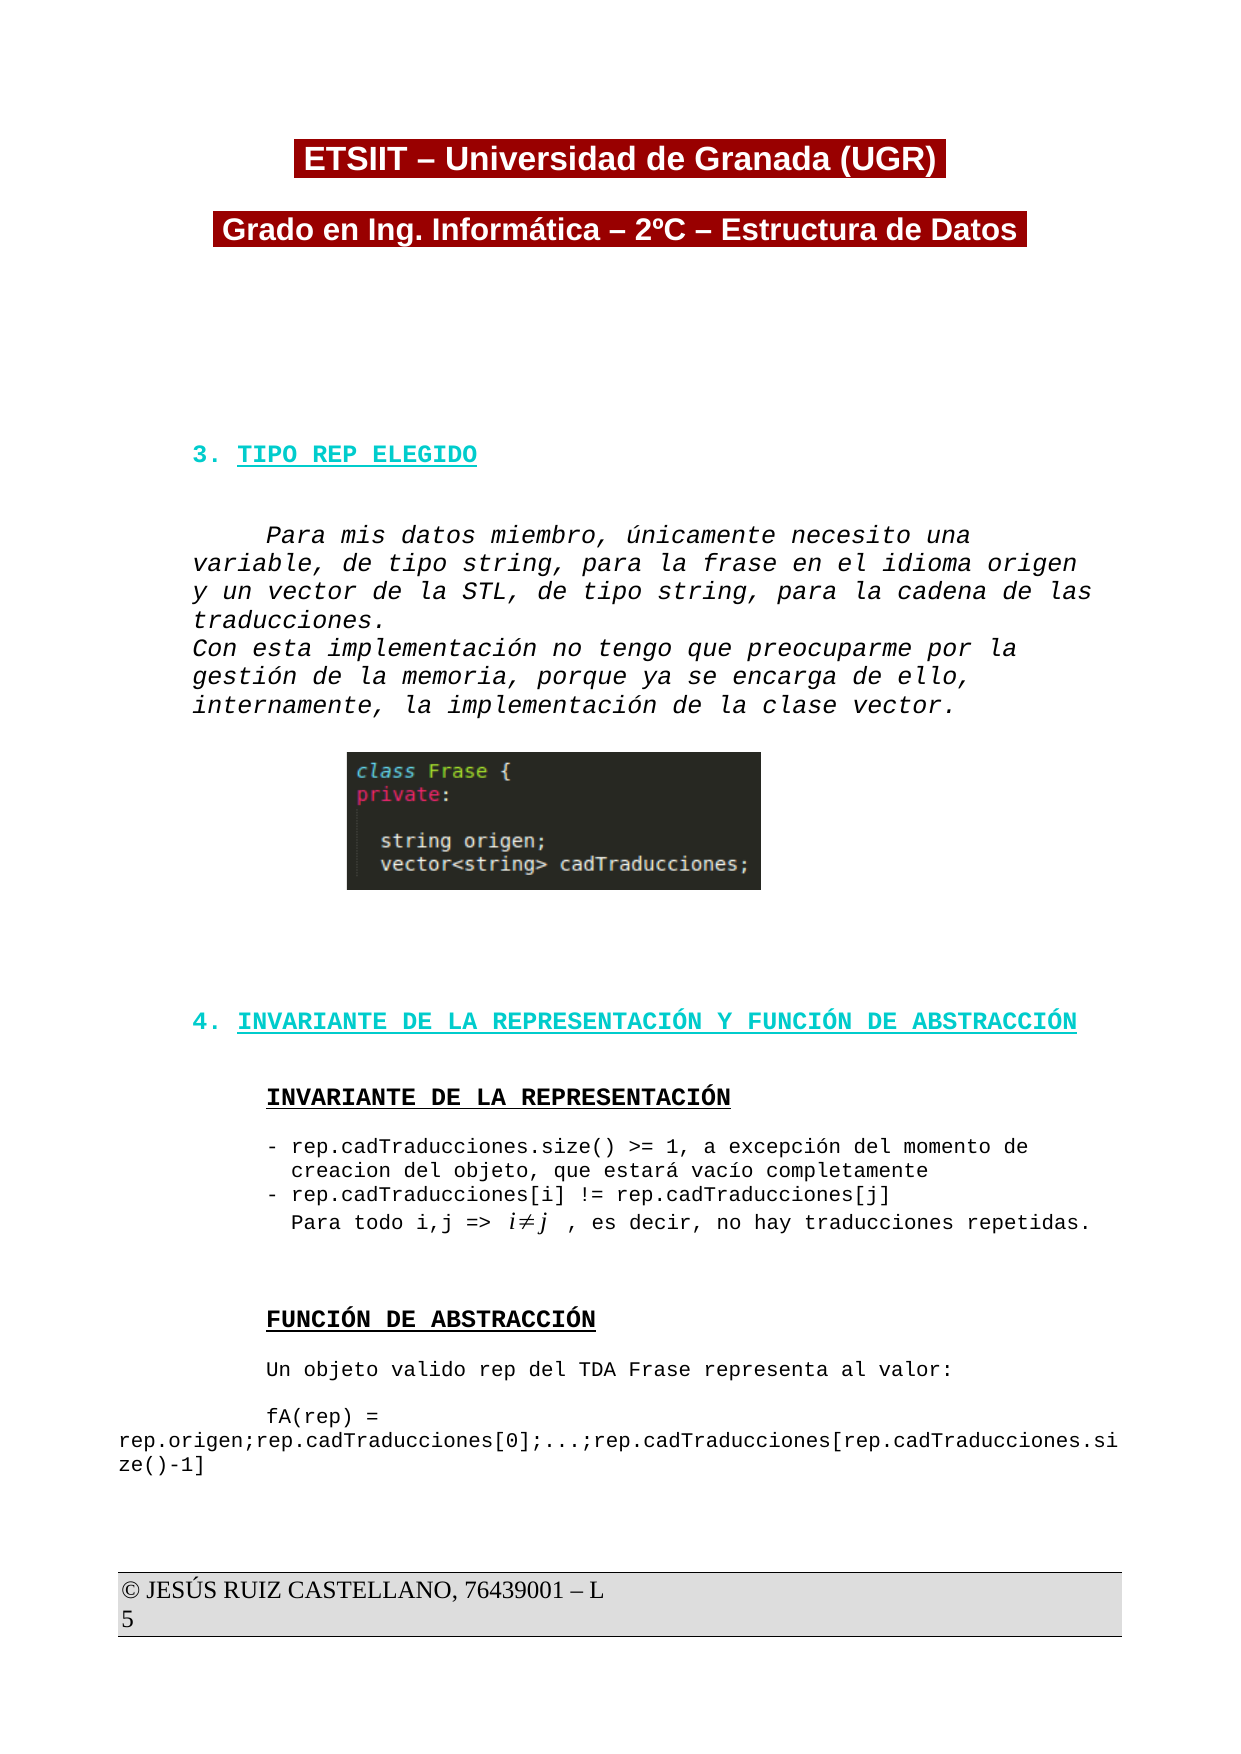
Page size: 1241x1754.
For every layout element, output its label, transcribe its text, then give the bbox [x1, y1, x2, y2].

text - rep.cadTraducciones.size() >= 1, a excepción del momento de creacion del objeto, que estará vacío completamente [118, 1137, 1122, 1184]
text Con esta implementación no tengo que preocuparme por la gestión de la memoria, porque ya se encarga de ello, internamente, la implementación de la clase vector. [118, 636, 1122, 721]
text Un objeto valido rep del TDA Frase representa al valor: [118, 1359, 1122, 1383]
text Para todo i,j =>, es decir, no hay traducciones repetidas. [118, 1207, 1122, 1236]
picture [346, 752, 761, 890]
text FUNCIÓN DE ABSTRACCIÓN [118, 1307, 1122, 1335]
text fA(rep) = rep.origen;rep.cadTraducciones[0];...;rep.cadTraducciones[rep.cadTraducciones.size()-1] [118, 1406, 1122, 1477]
text - rep.cadTraducciones[i] != rep.cadTraducciones[j] [118, 1184, 1122, 1207]
text Para mis datos miembro, únicamente necesito una variable, de tipo string, para la frase en el idioma origen y un vector de la STL, de tipo string, para la cadena de las traducciones. [118, 522, 1122, 636]
text INVARIANTE DE LA REPRESENTACIÓN [118, 1084, 1122, 1113]
text 3. TIPO REP ELEGIDO [118, 442, 1122, 470]
text 4. INVARIANTE DE LA REPRESENTACIÓN Y FUNCIÓN DE ABSTRACCIÓN [118, 1009, 1122, 1037]
